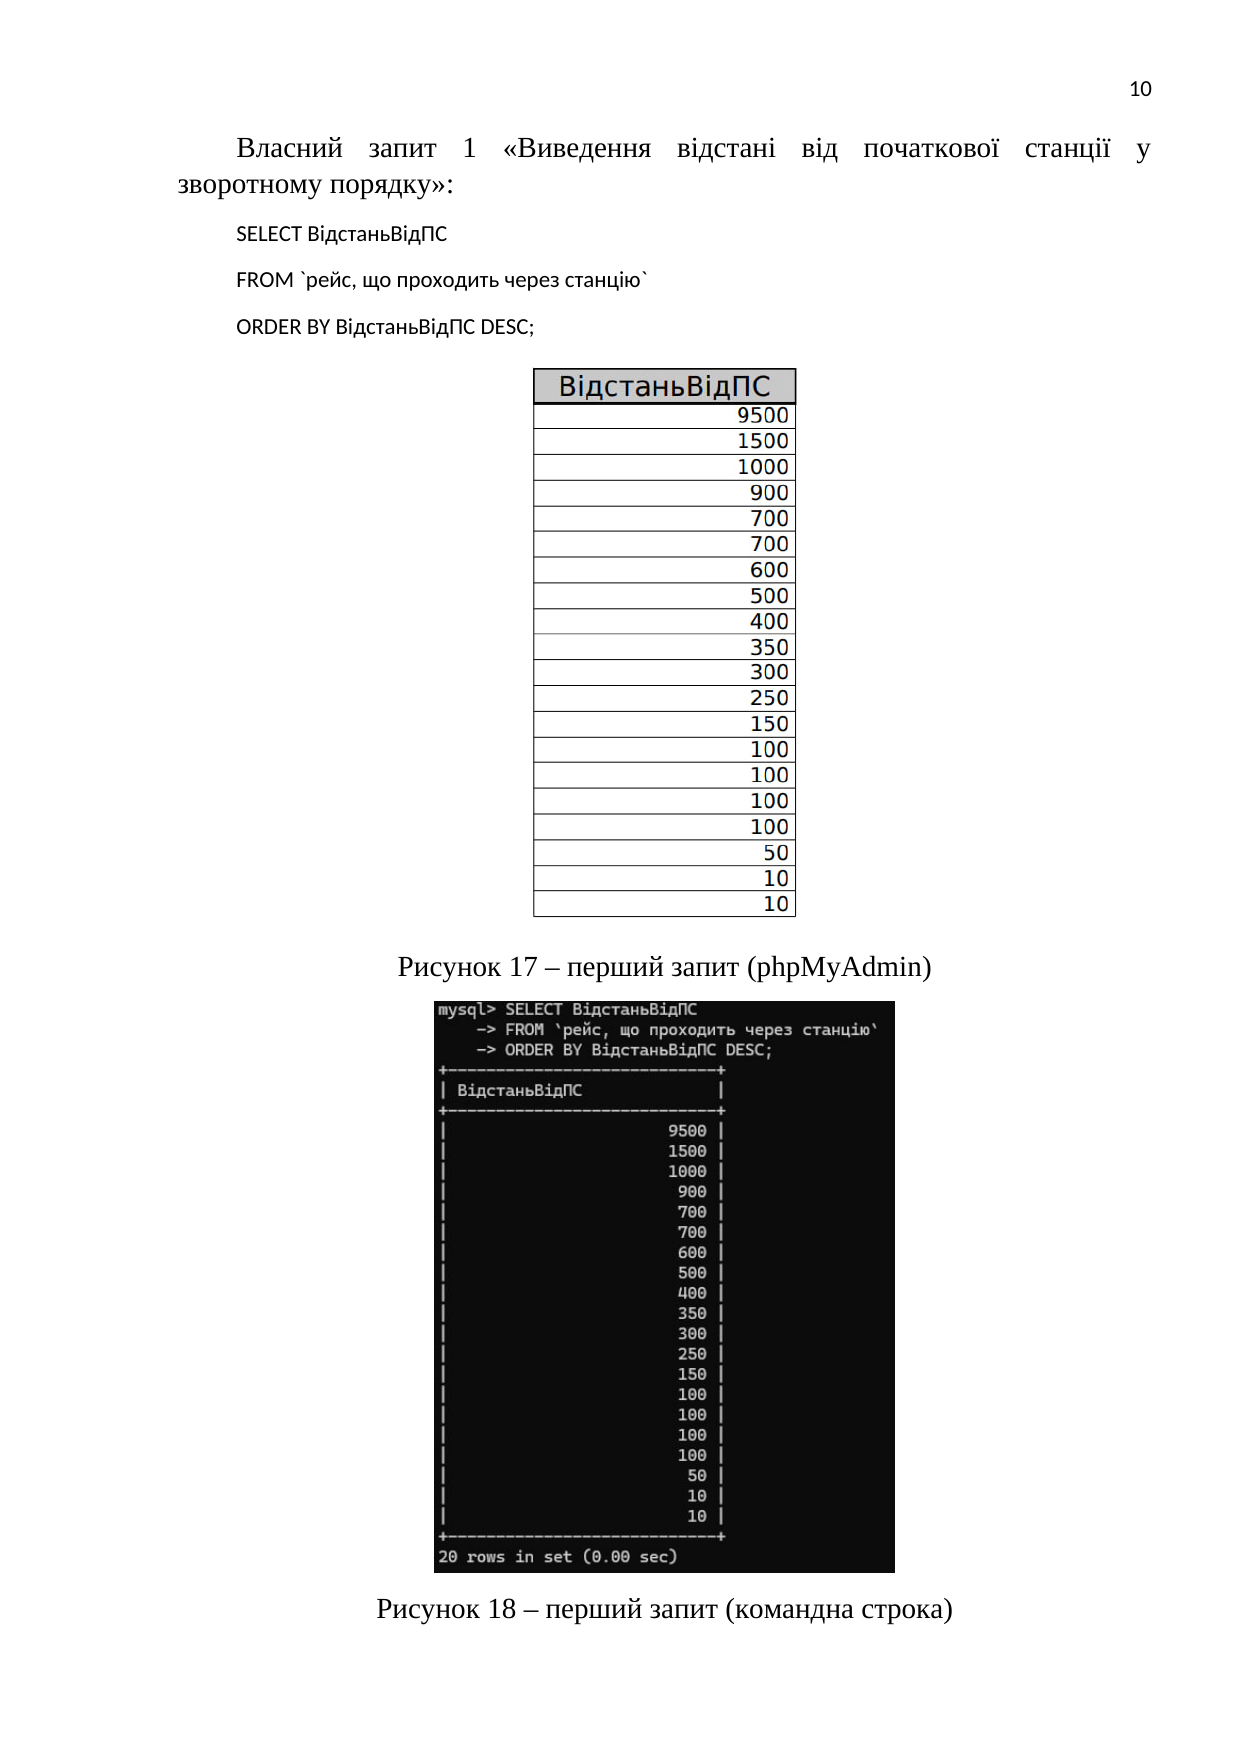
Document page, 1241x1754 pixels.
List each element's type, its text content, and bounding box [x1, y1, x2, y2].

picture [519, 359, 810, 930]
text FROM `рейс, що проходить через станцію` [177, 266, 1152, 294]
text SELECT ВідстаньВідПС [177, 219, 1152, 247]
text ORDER BY ВідстаньВідПС DESC; [177, 312, 1152, 341]
text Рисунок 17 – перший запит (phpMyAdmin) [177, 949, 1152, 982]
text Рисунок 18 – перший запит (командна строка) [177, 1591, 1152, 1624]
picture [434, 1001, 895, 1573]
text Власний запит 1 «Виведення відстані від початкової станції у зворотному порядку»: [177, 130, 1152, 199]
